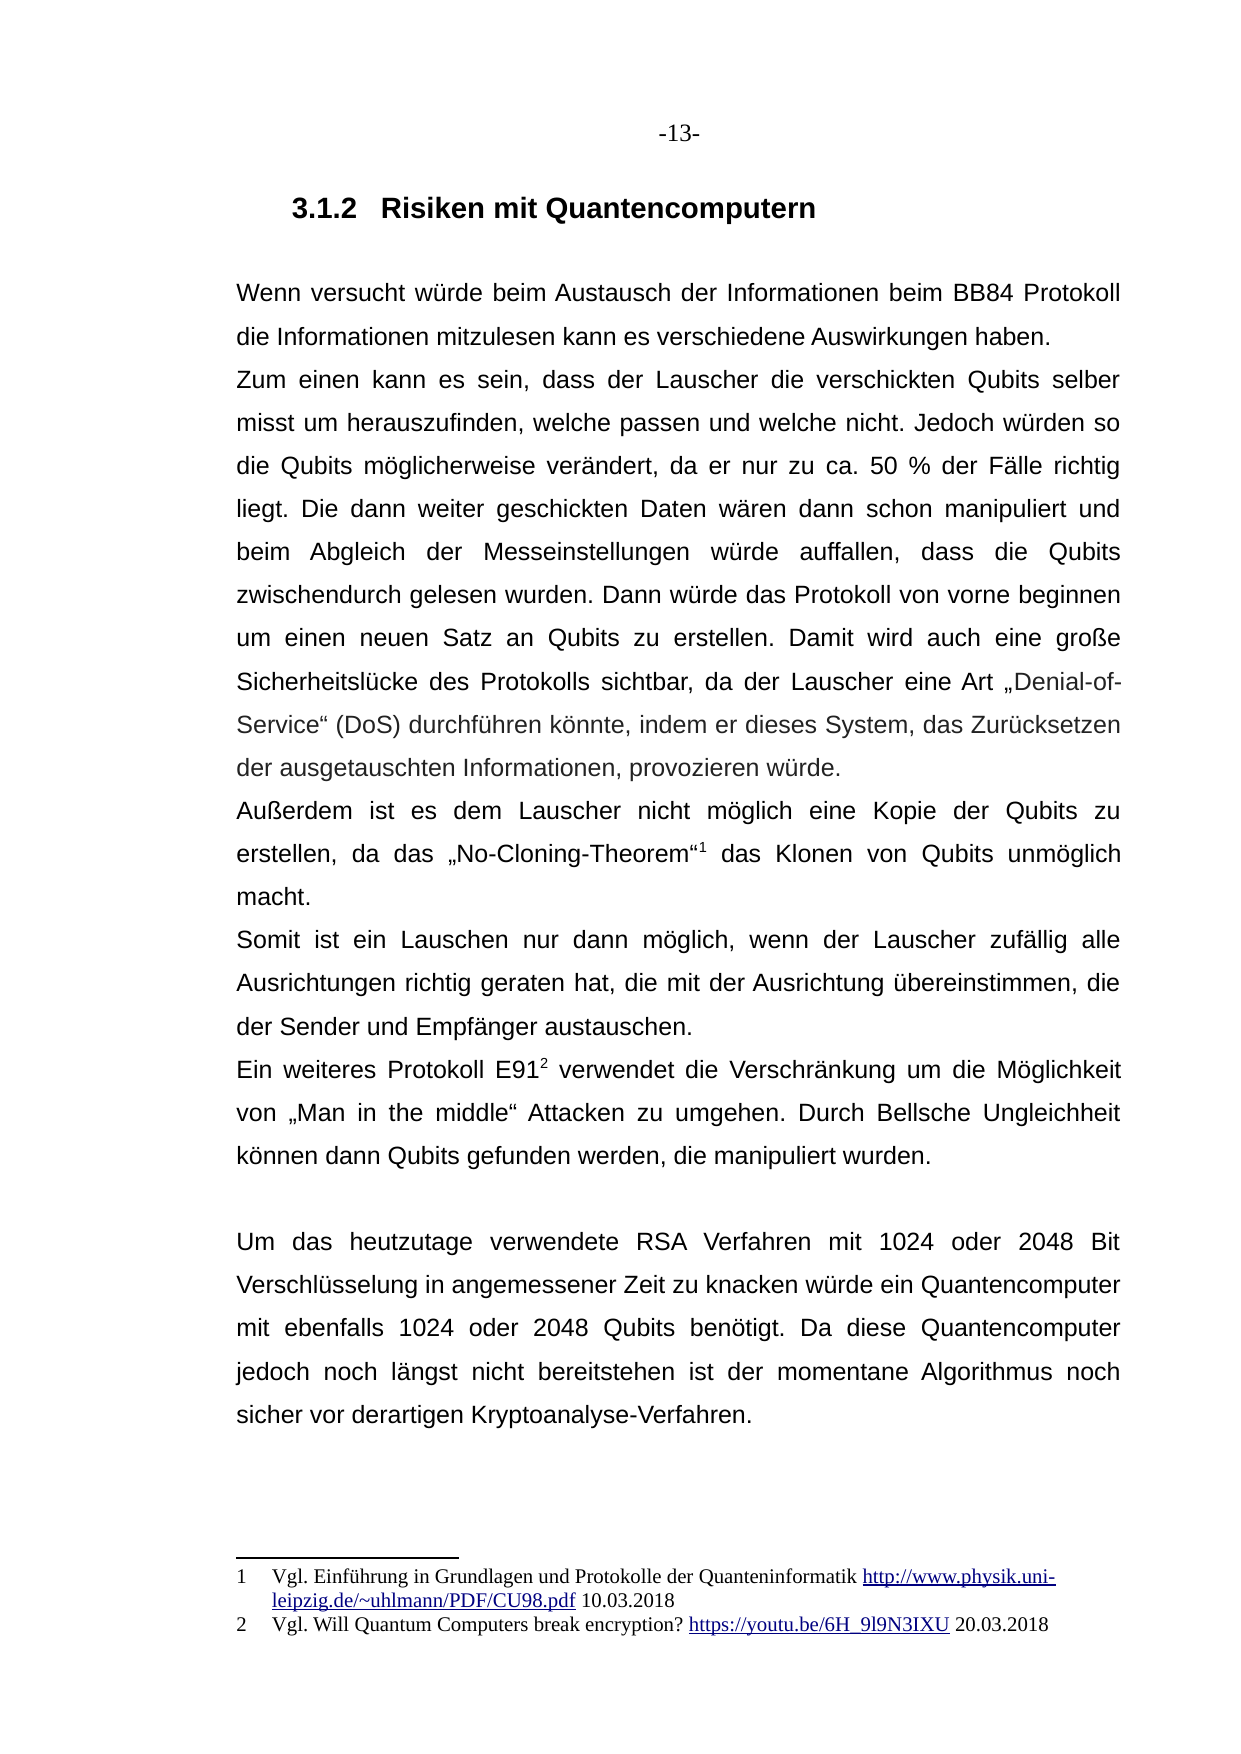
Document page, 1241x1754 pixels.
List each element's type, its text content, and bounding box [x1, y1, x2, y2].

text Außerdem ist es dem Lauscher nicht möglich eine Kopie der Qubits zu erstellen, da das „No-Cloning-Theorem“ das Klonen von Qubits unmöglich macht. [236, 796, 1122, 911]
text Vgl. Einführung in Grundlagen und Protokolle der Quanteninformatik http://www.physik.uni-leipzig.de/~uhlmann/PDF/CU98.pdf 10.03.2018 [236, 1564, 1122, 1612]
text Ein weiteres Protokoll E91 verwendet die Verschränkung um die Möglichkeit von „Man in the middle“ Attacken zu umgehen. Durch Bellsche Ungleichheit können dann Qubits gefunden werden, die manipuliert wurden. [236, 1055, 1122, 1170]
subtitle Risiken mit Quantencomputern [283, 191, 1122, 225]
text Wenn versucht würde beim Austausch der Informationen beim BB84 Protokoll die Informationen mitzulesen kann es verschiedene Auswirkungen haben. [236, 278, 1122, 350]
text Um das heutzutage verwendete RSA Verfahren mit 1024 oder 2048 Bit Verschlüsselung in angemessener Zeit zu knacken würde ein Quantencomputer mit ebenfalls 1024 oder 2048 Qubits benötigt. Da diese Quantencomputer jedoch noch längst nicht bereitstehen ist der momentane Algorithmus noch sicher vor derartigen Kryptoanalyse-Verfahren. [236, 1227, 1122, 1428]
text Vgl. Will Quantum Computers break encryption? https://youtu.be/6H_9l9N3IXU 20.03.2018 [236, 1612, 1122, 1636]
text Somit ist ein Lauschen nur dann möglich, wenn der Lauscher zufällig alle Ausrichtungen richtig geraten hat, die mit der Ausrichtung übereinstimmen, die der Sender und Empfänger austauschen. [236, 925, 1122, 1040]
text Zum einen kann es sein, dass der Lauscher die verschickten Qubits selber misst um herauszufinden, welche passen und welche nicht. Jedoch würden so die Qubits möglicherweise verändert, da er nur zu ca. 50 % der Fälle richtig liegt. Die dann weiter geschickten Daten wären dann schon manipuliert und beim Abgleich der Messeinstellungen würde auffallen, dass die Qubits zwischendurch gelesen wurden. Dann würde das Protokoll von vorne beginnen um einen neuen Satz an Qubits zu erstellen. Damit wird auch eine große Sicherheitslücke des Protokolls sichtbar, da der Lauscher eine Art „Denial-of-Service“ (DoS) durchführen könnte, indem er dieses System, das Zurücksetzen der ausgetauschten Informationen, provozieren würde. [236, 365, 1122, 782]
